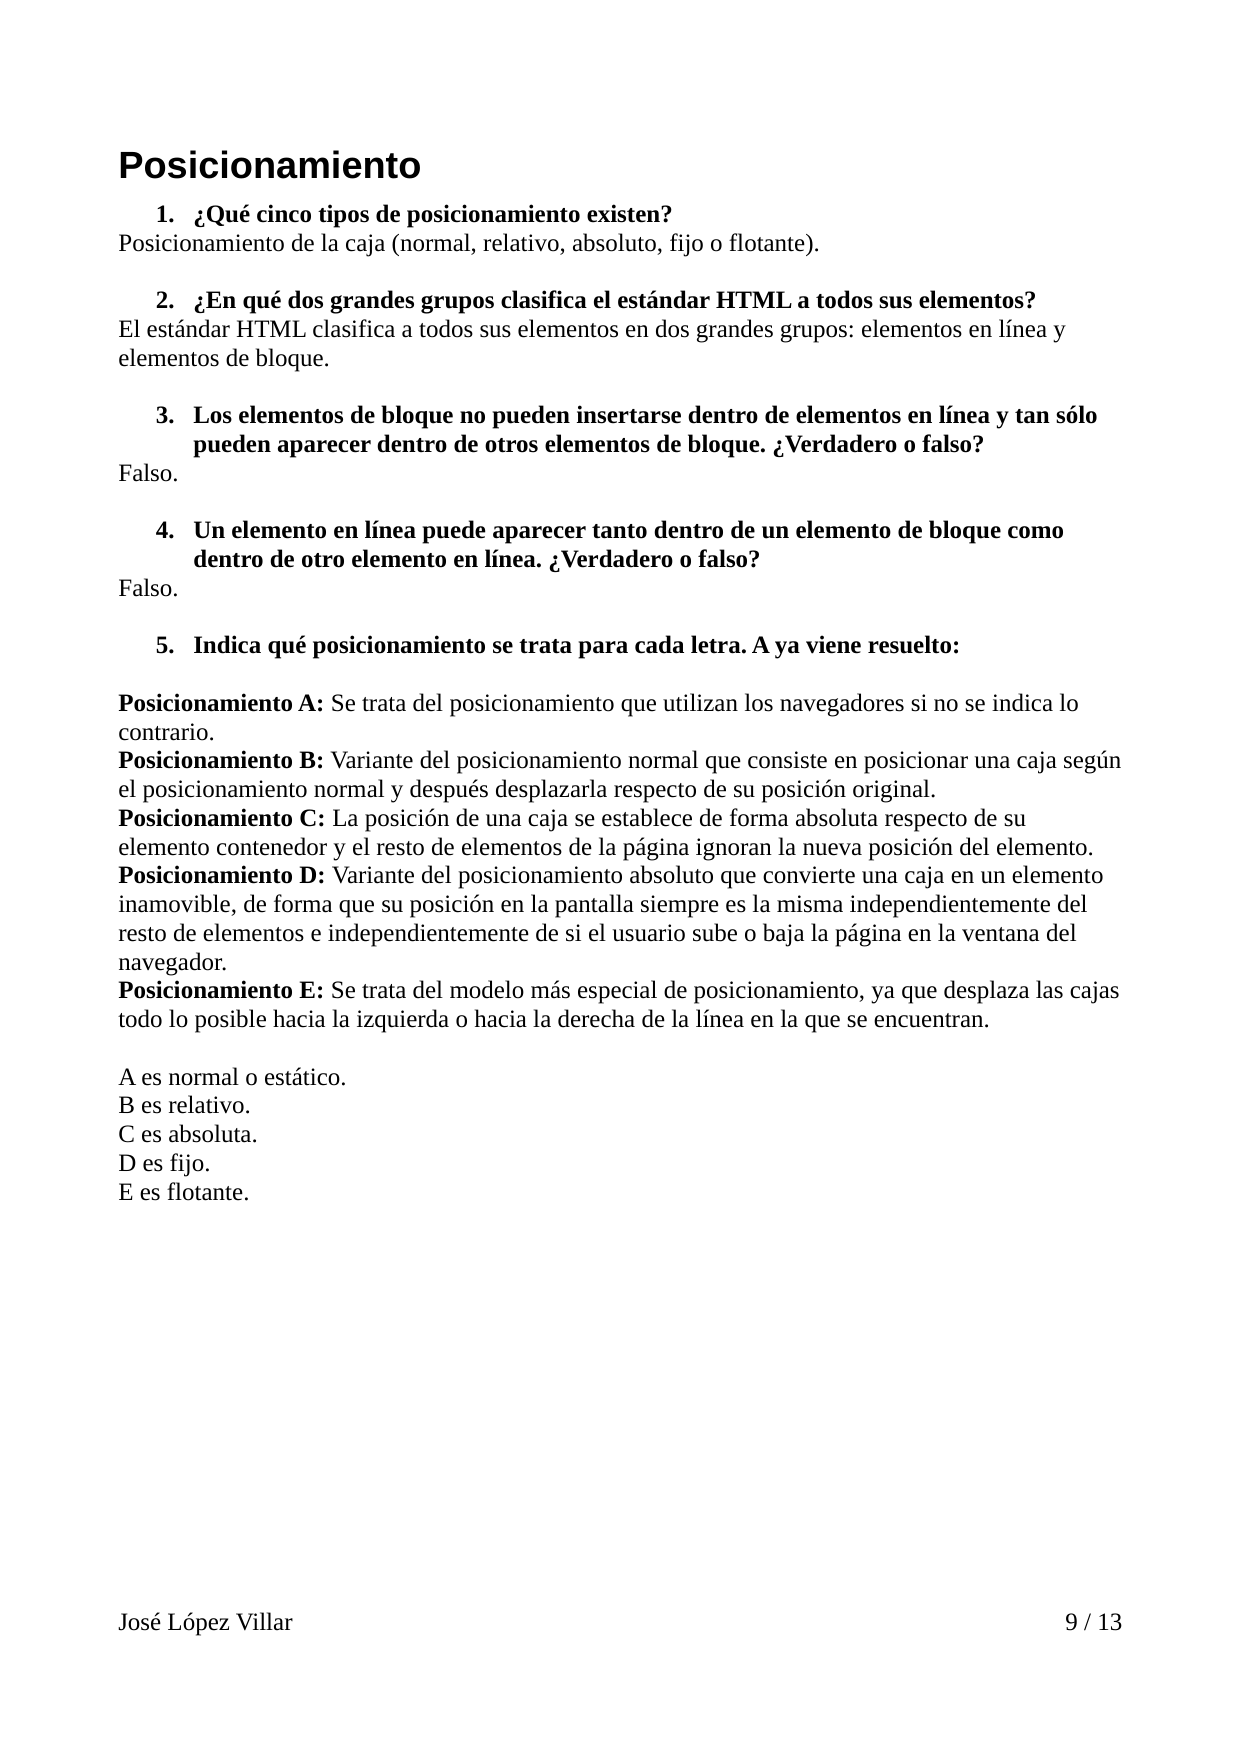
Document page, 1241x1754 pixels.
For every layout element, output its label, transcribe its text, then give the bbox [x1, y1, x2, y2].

text Posicionamiento B: Variante del posicionamiento normal que consiste en posicionar una caja según el posicionamiento normal y después desplazarla respecto de su posición original. [118, 746, 1122, 803]
subtitle Posicionamiento [118, 143, 1122, 187]
text Falso. [118, 573, 1122, 602]
list Indica qué posicionamiento se trata para cada letra. A ya viene resuelto: [156, 631, 1122, 659]
text Posicionamiento D: Variante del posicionamiento absoluto que convierte una caja en un elemento inamovible, de forma que su posición en la pantalla siempre es la misma independientemente del resto de elementos e independientemente de si el usuario sube o baja la página en la ventana del navegador. [118, 861, 1122, 976]
text El estándar HTML clasifica a todos sus elementos en dos grandes grupos: elementos en línea y elementos de bloque. [118, 314, 1122, 372]
list Un elemento en línea puede aparecer tanto dentro de un elemento de bloque como dentro de otro elemento en línea. ¿Verdadero o falso? [156, 516, 1122, 573]
text C es absoluta. [118, 1119, 1122, 1148]
list ¿En qué dos grandes grupos clasifica el estándar HTML a todos sus elementos? [156, 286, 1122, 314]
text Posicionamiento A: Se trata del posicionamiento que utilizan los navegadores si no se indica lo contrario. [118, 688, 1122, 746]
text Falso. [118, 458, 1122, 487]
text A es normal o estático. [118, 1062, 1122, 1091]
list ¿Qué cinco tipos de posicionamiento existen? [156, 199, 1122, 228]
text Posicionamiento E: Se trata del modelo más especial de posicionamiento, ya que desplaza las cajas todo lo posible hacia la izquierda o hacia la derecha de la línea en la que se encuentran. [118, 976, 1122, 1033]
text Posicionamiento C: La posición de una caja se establece de forma absoluta respecto de su elemento contenedor y el resto de elementos de la página ignoran la nueva posición del elemento. [118, 803, 1122, 861]
text Posicionamiento de la caja (normal, relativo, absoluto, fijo o flotante). [118, 228, 1122, 257]
text D es fijo. [118, 1148, 1122, 1177]
text B es relativo. [118, 1091, 1122, 1119]
list Los elementos de bloque no pueden insertarse dentro de elementos en línea y tan sólo pueden aparecer dentro de otros elementos de bloque. ¿Verdadero o falso? [156, 401, 1122, 458]
text E es flotante. [118, 1177, 1122, 1206]
